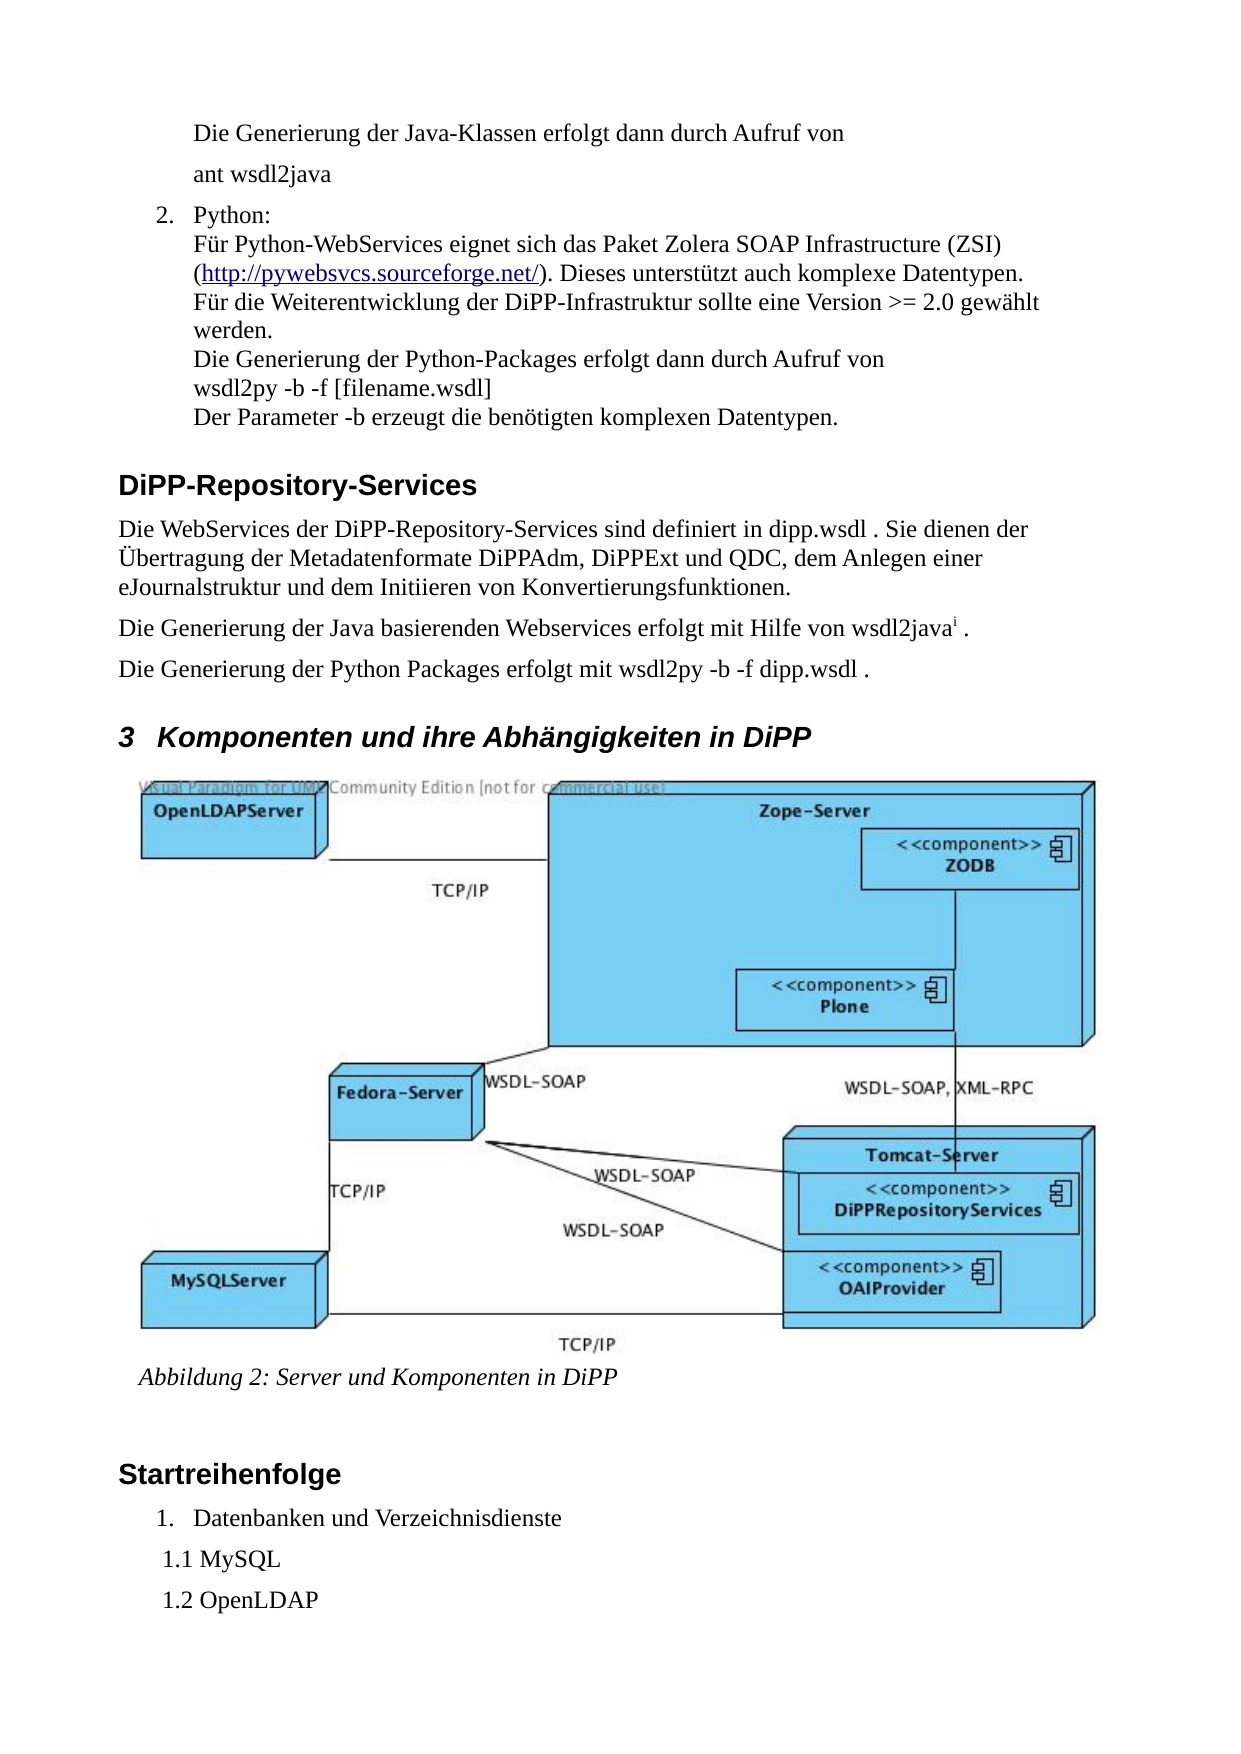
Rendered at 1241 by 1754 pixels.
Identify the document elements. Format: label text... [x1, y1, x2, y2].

list Datenbanken und Verzeichnisdienste [156, 1503, 1122, 1532]
list Die Generierung der Java-Klassen erfolgt dann durch Aufruf von [156, 118, 1122, 147]
list OpenLDAP [162, 1585, 1122, 1614]
text Die WebServices der DiPP-Repository-Services sind definiert in dipp.wsdl . Sie dienen der Übertragung der Metadatenformate DiPPAdm, DiPPExt und QDC, dem Anlegen einer eJournalstruktur und dem Initiieren von Konvertierungsfunktionen. [118, 514, 1122, 600]
picture [138, 779, 1102, 1362]
text Die Generierung der Python Packages erfolgt mit wsdl2py -b -f dipp.wsdl . [118, 654, 1122, 683]
text Die Generierung der Java basierenden Webservices erfolgt mit Hilfe von wsdl2java . [118, 613, 1122, 642]
subtitle Komponenten und ihre Abhängigkeiten in DiPP [118, 720, 1122, 754]
text Abbildung 2: Server und Komponenten in DiPP [139, 1362, 1101, 1391]
list ant wsdl2java [156, 159, 1122, 188]
list MySQL [162, 1544, 1122, 1573]
list Python: Für Python-WebServices eignet sich das Paket Zolera SOAP Infrastructure (ZSI) (http://pywebsvcs.sourceforge.net/). Dieses unterstützt auch komplexe Datentypen. Für die Weiterentwicklung der DiPP-Infrastruktur sollte eine Version >= 2.0 gewählt werden. Die Generierung der Python-Packages erfolgt dann durch Aufruf von wsdl2py -b -f [filename.wsdl] Der Parameter -b erzeugt die benötigten komplexen Datentypen. [156, 201, 1122, 431]
subtitle Startreihenfolge [118, 1457, 1122, 1490]
subtitle DiPP-Repository-Services [118, 468, 1122, 502]
